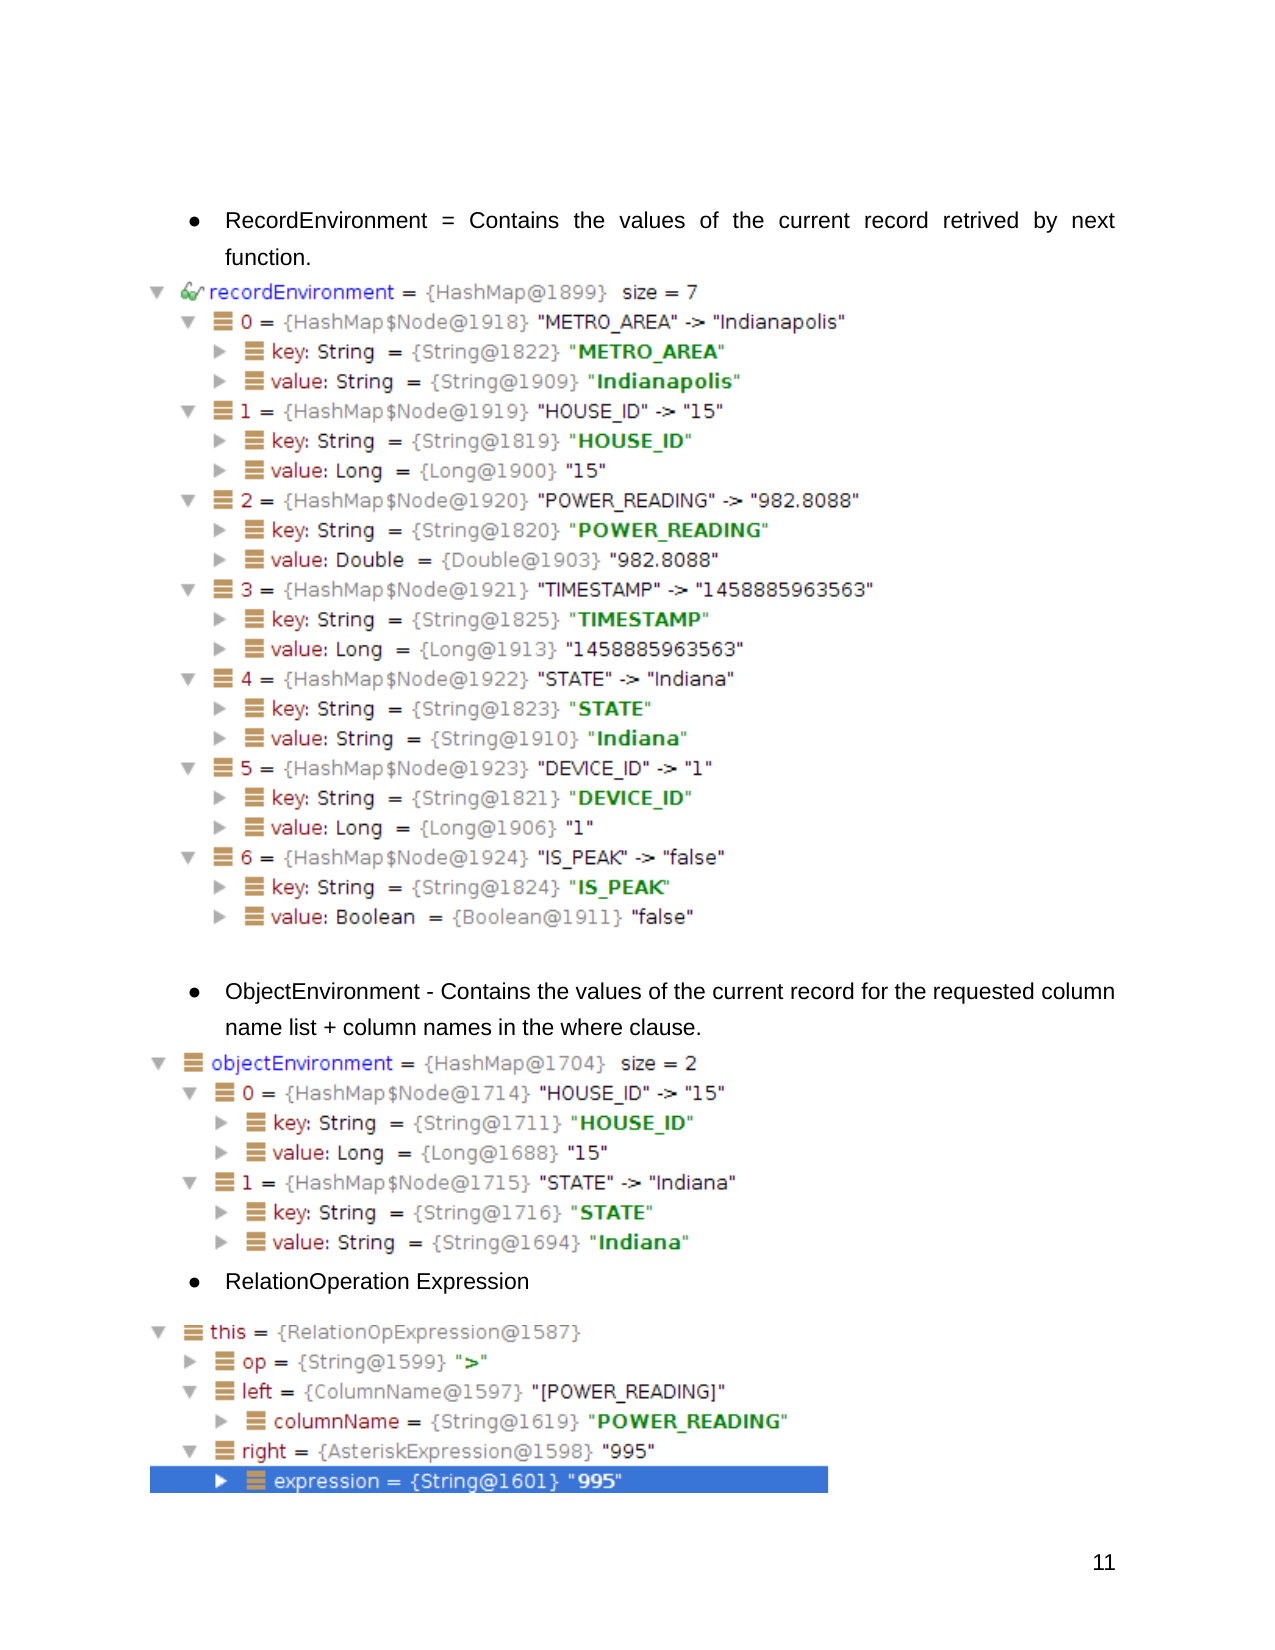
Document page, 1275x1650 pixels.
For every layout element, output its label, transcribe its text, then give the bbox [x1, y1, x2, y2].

picture [150, 1050, 763, 1259]
list ObjectEnvironment - Contains the values of the current record for the requested column name list + column names in the where clause. [187, 978, 1116, 1041]
list RecordEnvironment = Contains the values of the current record retrived by next function. [187, 207, 1116, 270]
picture [150, 280, 891, 932]
list RelationOperation Expression [187, 1268, 1116, 1295]
picture [150, 1325, 829, 1493]
